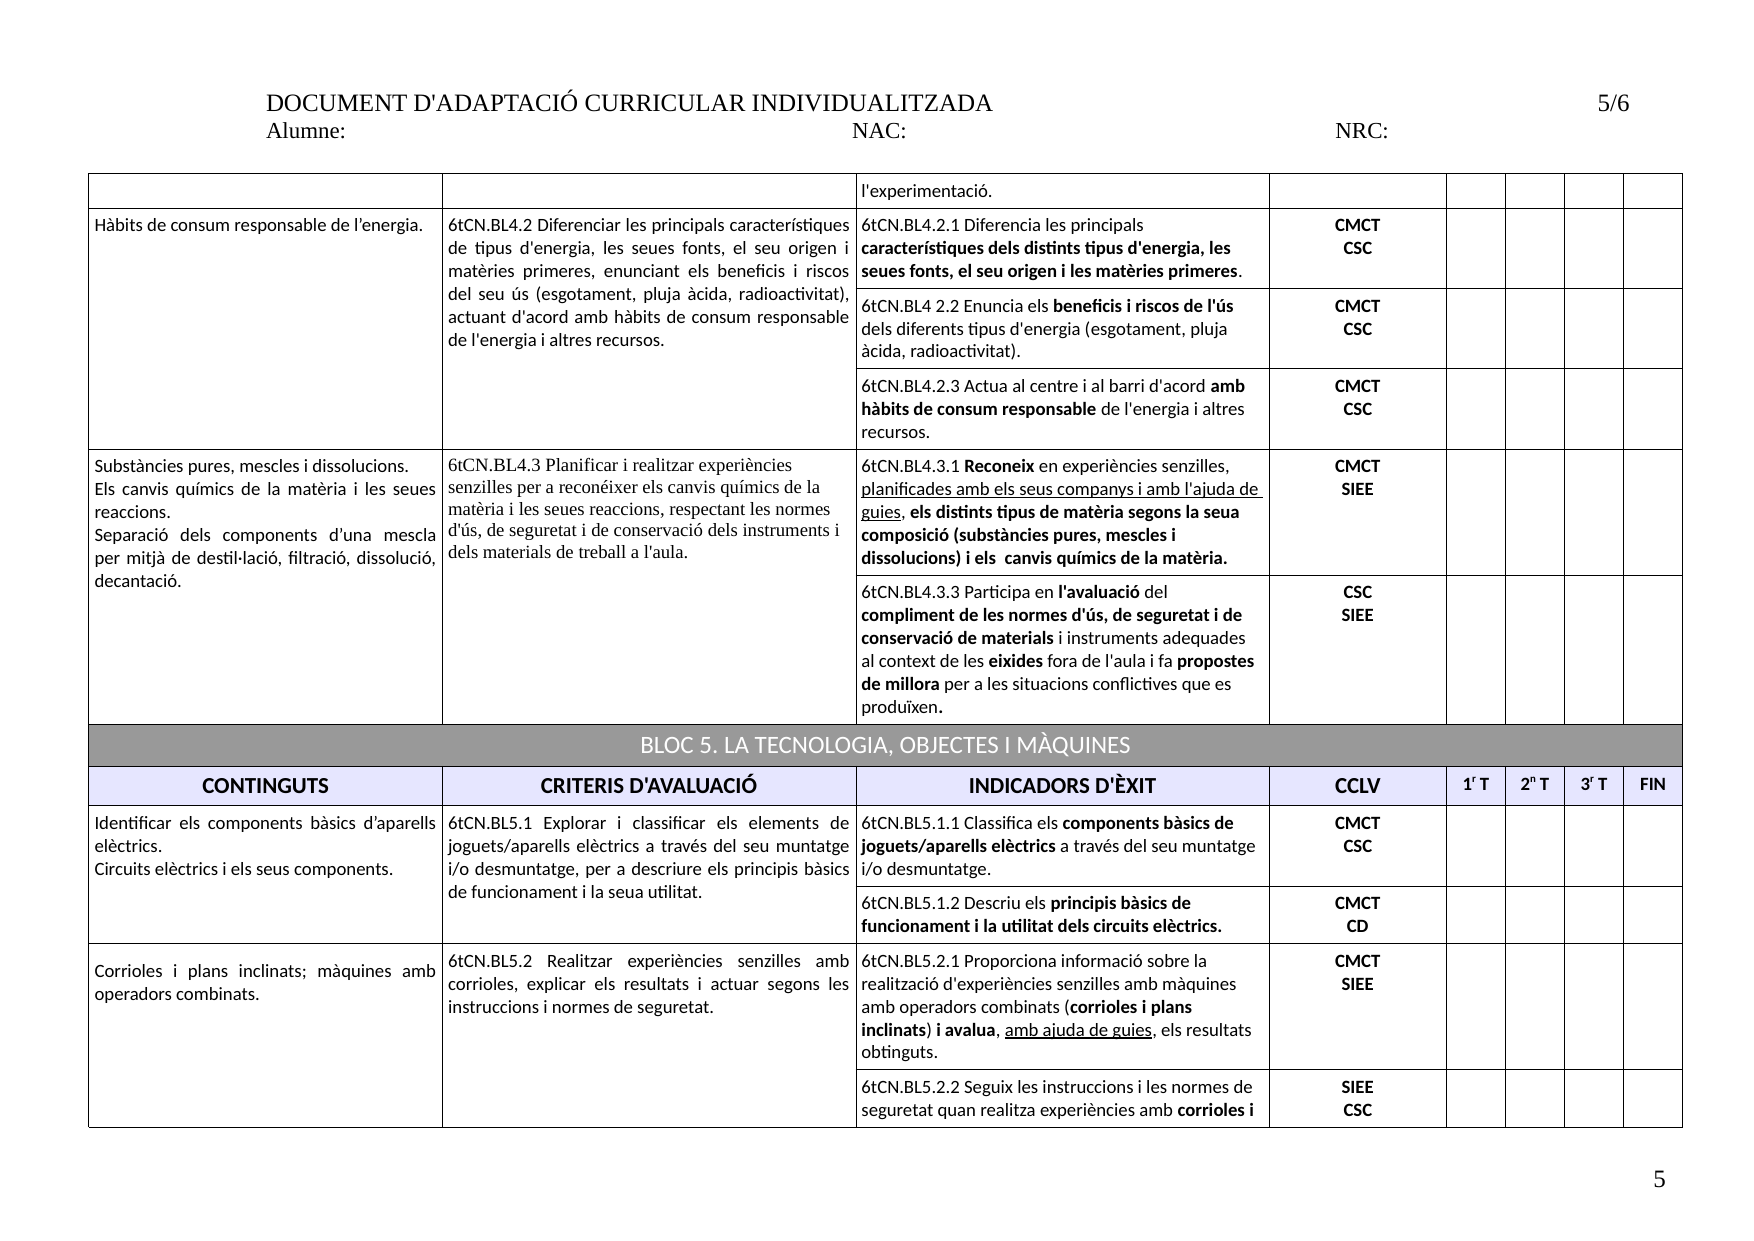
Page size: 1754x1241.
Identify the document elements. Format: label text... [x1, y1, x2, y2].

table_cell 6tCN.BL4.2 Diferenciar les principals característiques de tipus d'energia, les seues fonts, el seu origen i matèries primeres, enunciant els beneficis i riscos del seu ús (esgotament, pluja àcida, radioactivitat), actuant d'acord amb hàbits de consum responsable de l'energia i altres recursos. [443, 209, 856, 448]
table_cell [1447, 944, 1505, 1069]
table_cell [1447, 887, 1505, 943]
table_cell 6tCN.BL5.2.2 Seguix les instruccions i les normes de seguretat quan realitza experiències amb corrioles i [857, 1070, 1269, 1127]
table_cell 6tCN.BL4.2.1 Diferencia les principals característiques dels distints tipus d'energia, les seues fonts, el seu origen i les matèries primeres. [857, 209, 1269, 288]
table_cell 6tCN.BL5.1 Explorar i classificar els elements de joguets/aparells elèctrics a través del seu muntatge i/o desmuntatge, per a descriure els principis bàsics de funcionament i la seua utilitat. [443, 806, 856, 943]
table_cell [1624, 576, 1682, 724]
table_cell [1506, 887, 1564, 943]
table_cell [1565, 944, 1623, 1069]
table_cell 2n T [1506, 767, 1564, 805]
table_cell [1624, 887, 1682, 943]
table_cell CMCT CD [1270, 887, 1446, 943]
table_cell CMCT CSC [1270, 806, 1446, 886]
table_cell CCLV [1270, 767, 1446, 805]
table_cell 6tCN.BL4 2.2 Enuncia els beneficis i riscos de l'ús dels diferents tipus d'energia (esgotament, pluja àcida, radioactivitat). [857, 289, 1269, 368]
table_cell [1506, 369, 1564, 448]
table_cell [1565, 887, 1623, 943]
table_cell [1506, 450, 1564, 575]
table_cell [1565, 369, 1623, 448]
table_cell [1506, 209, 1564, 288]
table_cell [1565, 1070, 1623, 1127]
table_cell INDICADORS D'ÈXIT [857, 767, 1269, 805]
table_cell CMCT SIEE [1270, 944, 1446, 1069]
table_cell [1447, 450, 1505, 575]
table_cell [1506, 576, 1564, 724]
table_cell CMCT CSC [1270, 289, 1446, 368]
table_cell [1506, 1070, 1564, 1127]
table_cell [1624, 1070, 1682, 1127]
table_cell 6tCN.BL5.2 Realitzar experiències senzilles amb corrioles, explicar els resultats i actuar segons les instruccions i normes de seguretat. [443, 944, 856, 1127]
table_cell 6tCN.BL5.1.2 Descriu els principis bàsics de funcionament i la utilitat dels circuits elèctrics. [857, 887, 1269, 943]
table_cell Hàbits de consum responsable de l’energia. [89, 209, 442, 448]
table_cell [89, 174, 442, 208]
table_cell 6tCN.BL4.3.1 Reconeix en experiències senzilles, planificades amb els seus companys i amb l'ajuda de guies, els distints tipus de matèria segons la seua composició (substàncies pures, mescles i dissolucions) i els canvis químics de la matèria. [857, 450, 1269, 575]
table_cell CRITERIS D'AVALUACIÓ [443, 767, 856, 805]
table_cell CSC SIEE [1270, 576, 1446, 724]
table_cell [1565, 289, 1623, 368]
table_cell [1506, 944, 1564, 1069]
table_cell [1565, 806, 1623, 886]
table_cell [1624, 209, 1682, 288]
table_cell l'experimentació. [857, 174, 1269, 208]
table_cell [1447, 174, 1505, 208]
table_cell [1447, 576, 1505, 724]
table_cell 3r T [1565, 767, 1623, 805]
table_cell [1624, 944, 1682, 1069]
table_cell 6tCN.BL4.3 Planificar i realitzar experiències senzilles per a reconéixer els canvis químics de la matèria i les seues reaccions, respectant les normes d'ús, de seguretat i de conservació dels instruments i dels materials de treball a l'aula. [443, 450, 856, 724]
table_cell CMCT SIEE [1270, 450, 1446, 575]
table_cell [1624, 174, 1682, 208]
table_cell [1624, 450, 1682, 575]
table_cell CMCT CSC [1270, 209, 1446, 288]
table_cell [1447, 369, 1505, 448]
table_cell CONTINGUTS [89, 767, 442, 805]
table_cell FIN [1624, 767, 1682, 805]
table_cell [443, 174, 856, 208]
table_cell CMCT CSC [1270, 369, 1446, 448]
table_cell 6tCN.BL4.3.3 Participa en l'avaluació del compliment de les normes d'ús, de seguretat i de conservació de materials i instruments adequades al context de les eixides fora de l'aula i fa propostes de millora per a les situacions conflictives que es produïxen. [857, 576, 1269, 724]
table_cell [1624, 289, 1682, 368]
table_cell Identificar els components bàsics d’aparells elèctrics. Circuits elèctrics i els seus components. [89, 806, 442, 943]
table_cell [1565, 576, 1623, 724]
table_cell [1447, 209, 1505, 288]
table_cell [1447, 1070, 1505, 1127]
table_cell [1565, 450, 1623, 575]
table_cell [1506, 174, 1564, 208]
table_cell [1506, 806, 1564, 886]
table_cell [1565, 209, 1623, 288]
table_cell [1624, 806, 1682, 886]
table_cell [1447, 289, 1505, 368]
table_cell 1r T [1447, 767, 1505, 805]
table_cell 6tCN.BL5.1.1 Classifica els components bàsics de joguets/aparells elèctrics a través del seu muntatge i/o desmuntatge. [857, 806, 1269, 886]
table_cell 6tCN.BL5.2.1 Proporciona informació sobre la realització d'experiències senzilles amb màquines amb operadors combinats (corrioles i plans inclinats) i avalua, amb ajuda de guies, els resultats obtinguts. [857, 944, 1269, 1069]
table_cell [1624, 369, 1682, 448]
table_cell [1506, 289, 1564, 368]
table_cell Substàncies pures, mescles i dissolucions. Els canvis químics de la matèria i les seues reaccions. Separació dels components d’una mescla per mitjà de destil·lació, filtració, dissolució, decantació. [89, 450, 442, 724]
table_cell [1565, 174, 1623, 208]
table_cell SIEE CSC [1270, 1070, 1446, 1127]
table_cell 6tCN.BL4.2.3 Actua al centre i al barri d'acord amb hàbits de consum responsable de l'energia i altres recursos. [857, 369, 1269, 448]
table_cell [1447, 806, 1505, 886]
table_cell [1270, 174, 1446, 208]
table_cell Corrioles i plans inclinats; màquines amb operadors combinats. [89, 944, 442, 1127]
table_cell BLOC 5. LA TECNOLOGIA, OBJECTES I MÀQUINES [89, 725, 1682, 766]
